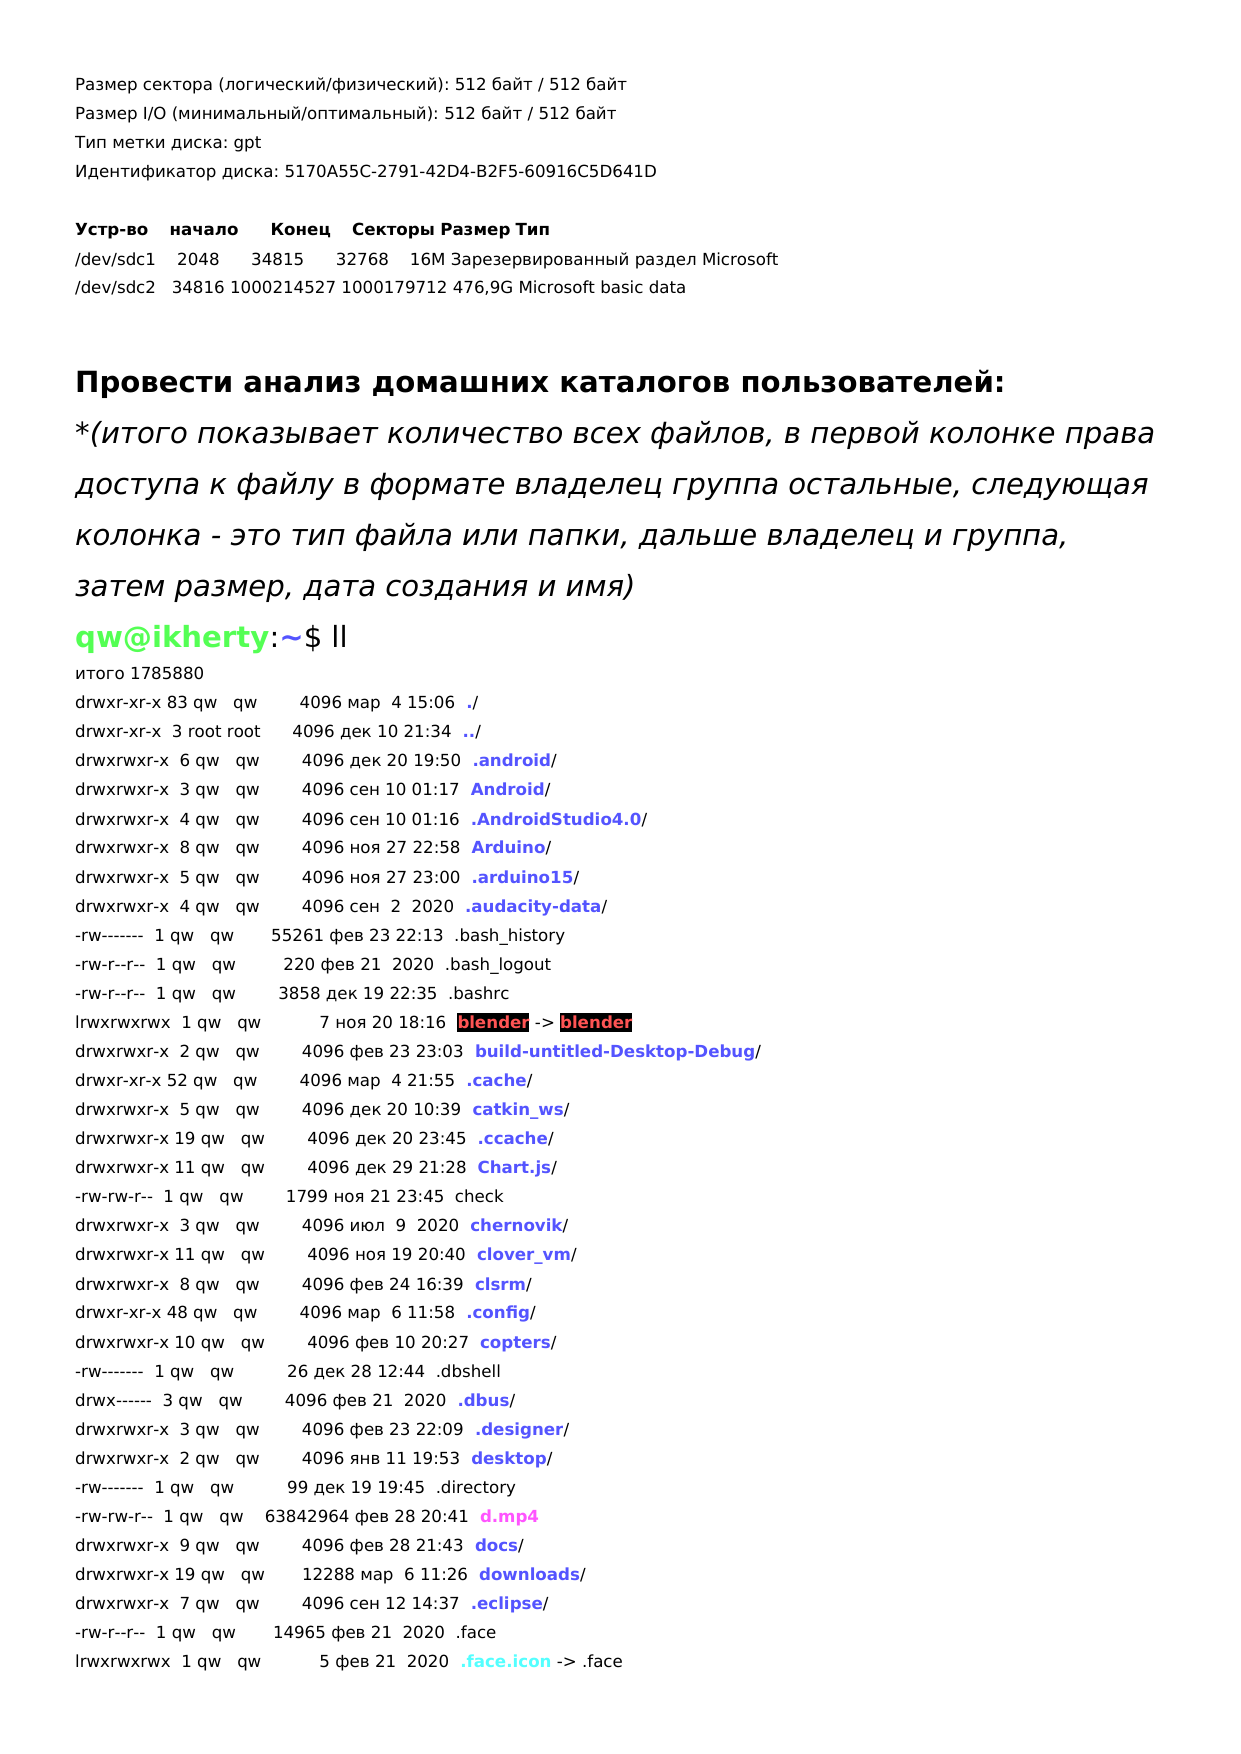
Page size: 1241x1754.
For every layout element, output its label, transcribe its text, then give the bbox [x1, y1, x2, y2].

text *(итого показывает количество всех файлов, в первой колонке права доступа к файлу в формате владелец группа остальные, следующая колонка - это тип файла или папки, дальше владелец и группа, затем размер, дата создания и имя) [75, 417, 1165, 603]
text Размер сектора (логический/физический): 512 байт / 512 байт Размер I/O (минимальный/оптимальный): 512 байт / 512 байт Тип метки диска: gpt Идентификатор диска: 5170A55C-2791-42D4-B2F5-60916C5D641D Устр-во начало Конец Секторы Размер Тип /dev/sdc1 2048 34815 32768 16M Зарезервированный раздел Microsoft /dev/sdc2 34816 1000214527 1000179712 476,9G Microsoft basic data [75, 75, 1165, 349]
text qw@ikherty:~$ ll итого 1785880 drwxr-xr-x 83 qw qw 4096 мар 4 15:06 ./ drwxr-xr-x 3 root root 4096 дек 10 21:34 ../ drwxrwxr-x 6 qw qw 4096 дек 20 19:50 .android/ drwxrwxr-x 3 qw qw 4096 сен 10 01:17 Android/ drwxrwxr-x 4 qw qw 4096 сен 10 01:16 .AndroidStudio4.0/ drwxrwxr-x 8 qw qw 4096 ноя 27 22:58 Arduino/ drwxrwxr-x 5 qw qw 4096 ноя 27 23:00 .arduino15/ drwxrwxr-x 4 qw qw 4096 сен 2 2020 .audacity-data/ -rw------- 1 qw qw 55261 фев 23 22:13 .bash_history -rw-r--r-- 1 qw qw 220 фев 21 2020 .bash_logout -rw-r--r-- 1 qw qw 3858 дек 19 22:35 .bashrc lrwxrwxrwx 1 qw qw 7 ноя 20 18:16 blender -> blender drwxrwxr-x 2 qw qw 4096 фев 23 23:03 build-untitled-Desktop-Debug/ drwxr-xr-x 52 qw qw 4096 мар 4 21:55 .cache/ drwxrwxr-x 5 qw qw 4096 дек 20 10:39 catkin_ws/ drwxrwxr-x 19 qw qw 4096 дек 20 23:45 .ccache/ drwxrwxr-x 11 qw qw 4096 дек 29 21:28 Chart.js/ -rw-rw-r-- 1 qw qw 1799 ноя 21 23:45 check drwxrwxr-x 3 qw qw 4096 июл 9 2020 chernovik/ drwxrwxr-x 11 qw qw 4096 ноя 19 20:40 clover_vm/ drwxrwxr-x 8 qw qw 4096 фев 24 16:39 clsrm/ drwxr-xr-x 48 qw qw 4096 мар 6 11:58 .config/ drwxrwxr-x 10 qw qw 4096 фев 10 20:27 copters/ -rw------- 1 qw qw 26 дек 28 12:44 .dbshell drwx------ 3 qw qw 4096 фев 21 2020 .dbus/ drwxrwxr-x 3 qw qw 4096 фев 23 22:09 .designer/ drwxrwxr-x 2 qw qw 4096 янв 11 19:53 desktop/ -rw------- 1 qw qw 99 дек 19 19:45 .directory -rw-rw-r-- 1 qw qw 63842964 фев 28 20:41 d.mp4 drwxrwxr-x 9 qw qw 4096 фев 28 21:43 docs/ drwxrwxr-x 19 qw qw 12288 мар 6 11:26 downloads/ drwxrwxr-x 7 qw qw 4096 сен 12 14:37 .eclipse/ -rw-r--r-- 1 qw qw 14965 фев 21 2020 .face lrwxrwxrwx 1 qw qw 5 фев 21 2020 .face.icon -> .face [75, 620, 1165, 1672]
text Провести анализ домашних каталогов пользователей: [75, 366, 1165, 400]
